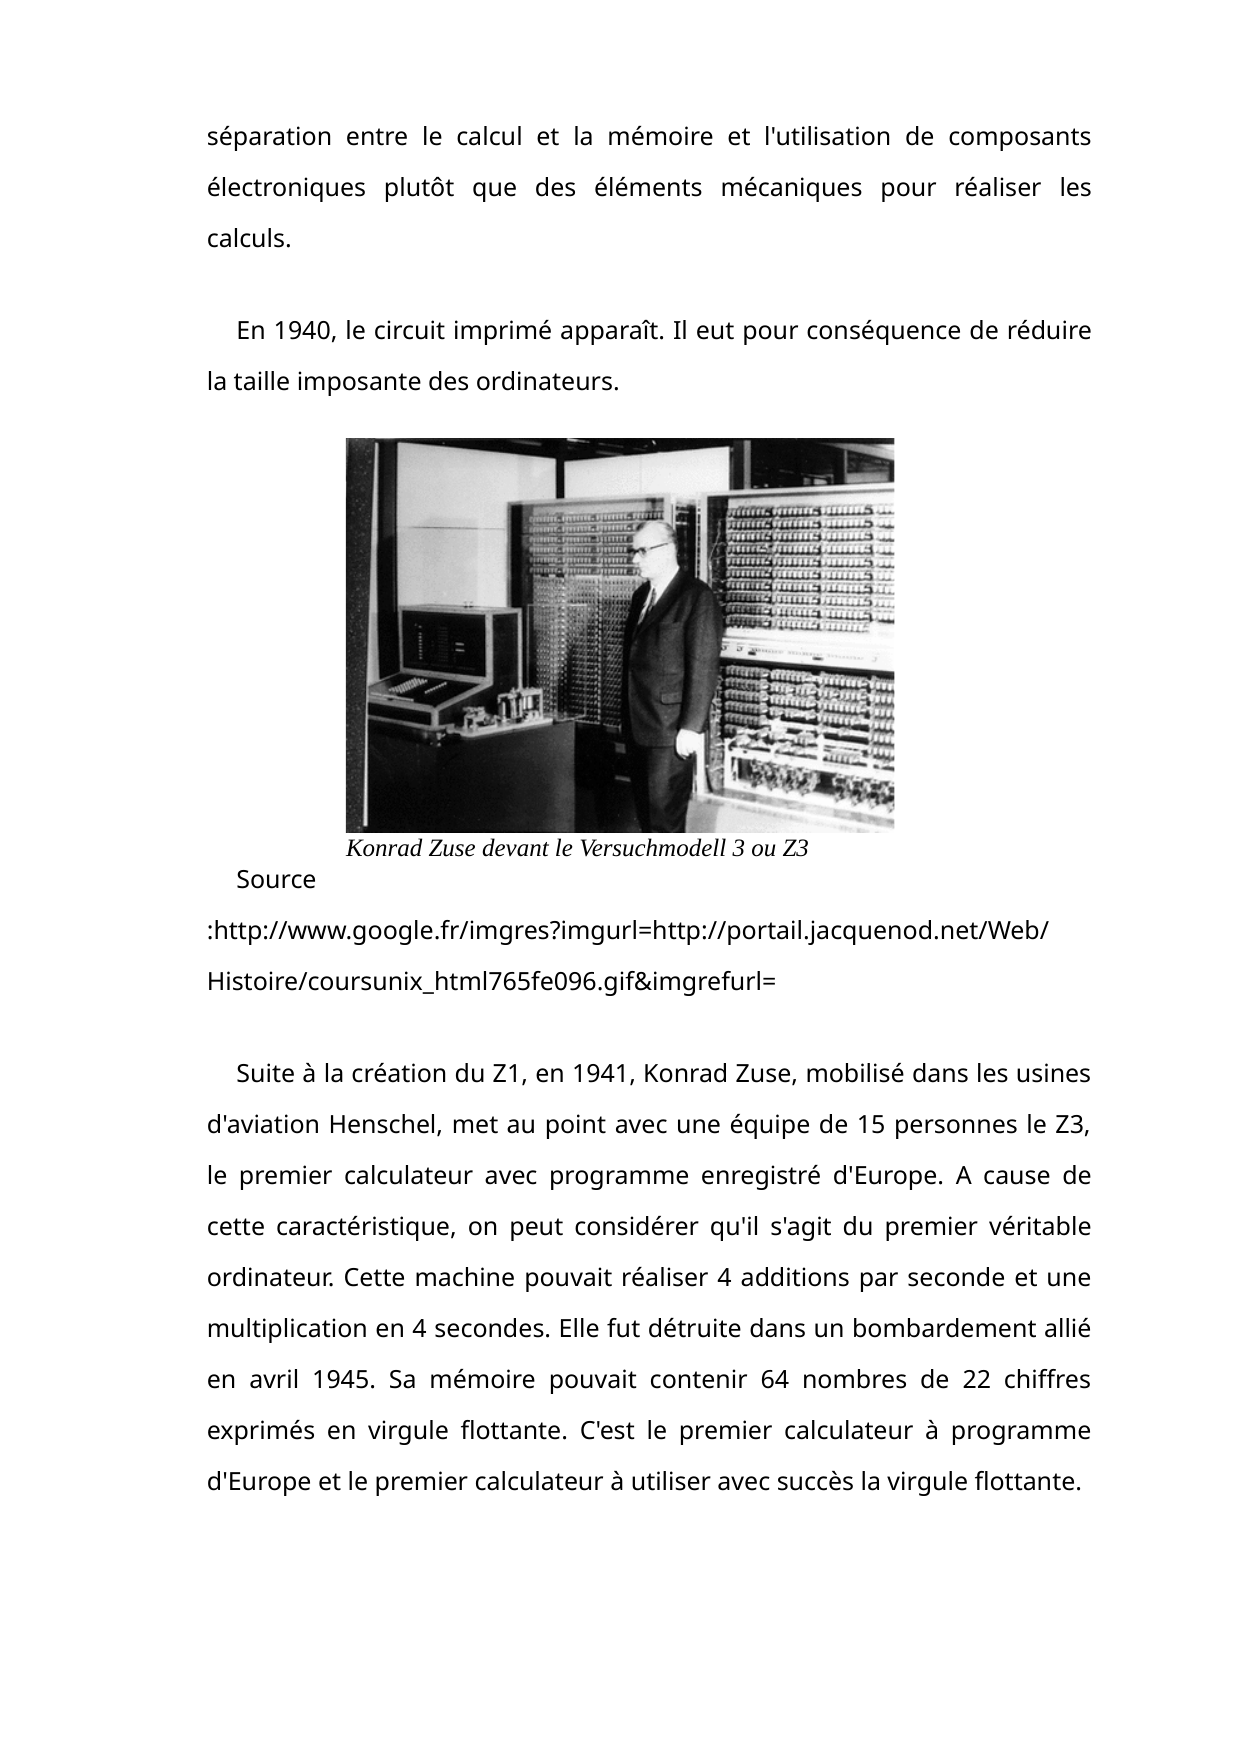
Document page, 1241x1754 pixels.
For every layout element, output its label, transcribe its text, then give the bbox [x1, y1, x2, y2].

text En 1940, le circuit imprimé apparaît. Il eut pour conséquence de réduire la taille imposante des ordinateurs. [207, 312, 1093, 398]
text séparation entre le calcul et la mémoire et l'utilisation de composants électroniques plutôt que des éléments mécaniques pour réaliser les calculs. [207, 118, 1093, 254]
picture [345, 438, 895, 833]
text Suite à la création du Z1, en 1941, Konrad Zuse, mobilisé dans les usines d'aviation Henschel, met au point avec une équipe de 15 personnes le Z3, le premier calculateur avec programme enregistré d'Europe. A cause de cette caractéristique, on peut considérer qu'il s'agit du premier véritable ordinateur. Cette machine pouvait réaliser 4 additions par seconde et une multiplication en 4 secondes. Elle fut détruite dans un bombardement allié en avril 1945. Sa mémoire pouvait contenir 64 nombres de 22 chiffres exprimés en virgule flottante. C'est le premier calculateur à programme d'Europe et le premier calculateur à utiliser avec succès la virgule flottante. [207, 1056, 1093, 1498]
text Source :http://www.google.fr/imgres?imgurl=http://portail.jacquenod.net/Web/Histoire/coursunix_html765fe096.gif&imgrefurl= [207, 629, 1093, 997]
text Konrad Zuse devant le Versuchmodell 3 ou Z3 [346, 833, 894, 861]
